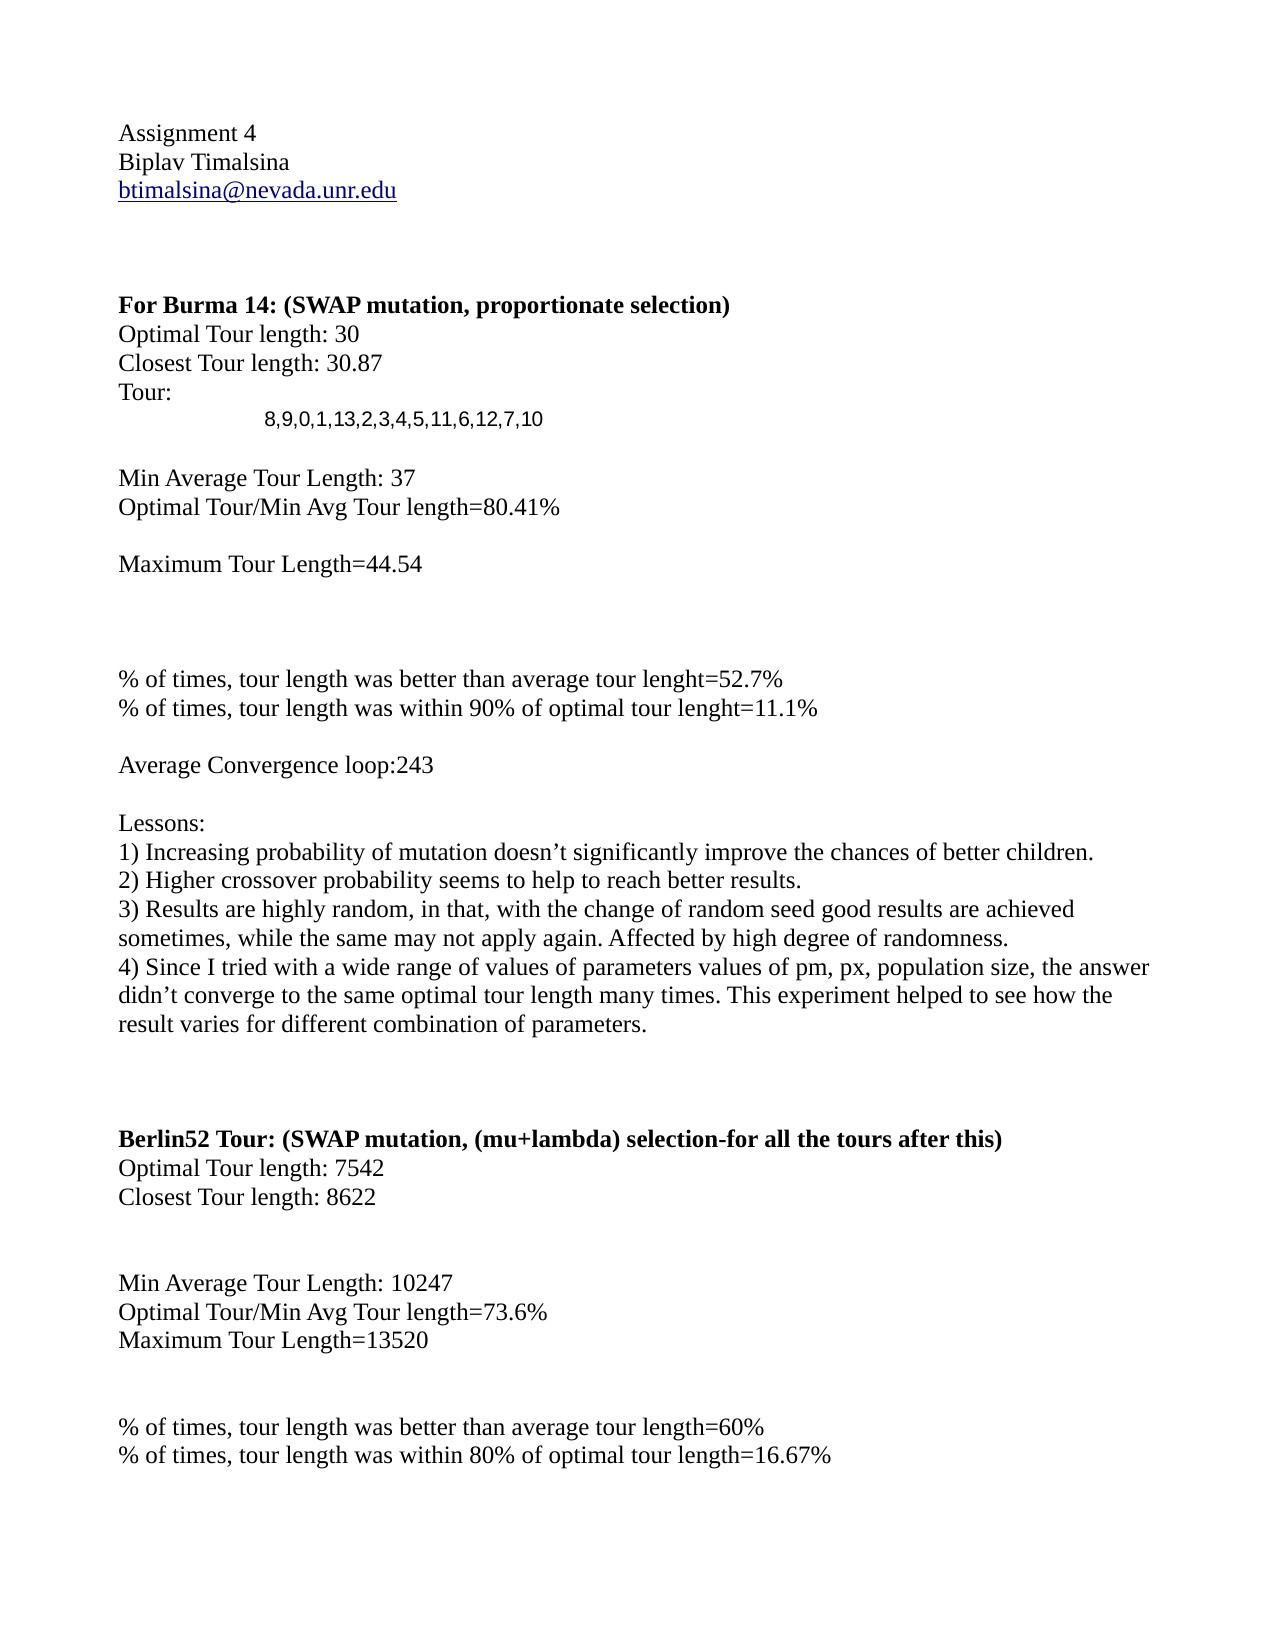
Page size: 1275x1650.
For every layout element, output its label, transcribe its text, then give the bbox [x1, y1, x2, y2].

text 3) Results are highly random, in that, with the change of random seed good results are achieved sometimes, while the same may not apply again. Affected by high degree of randomness. [118, 894, 1157, 952]
text Maximum Tour Length=44.54 [118, 549, 1157, 578]
text For Burma 14: (SWAP mutation, proportionate selection) [118, 291, 1157, 319]
text Optimal Tour length: 30 [118, 319, 1157, 348]
text Closest Tour length: 8622 [118, 1182, 1157, 1211]
text % of times, tour length was within 90% of optimal tour lenght=11.1% [118, 693, 1157, 722]
text 2) Higher crossover probability seems to help to reach better results. [118, 866, 1157, 894]
text Tour: [118, 377, 1157, 406]
text Biplav Timalsina [118, 147, 1157, 176]
text Optimal Tour/Min Avg Tour length=80.41% [118, 492, 1157, 521]
text Berlin52 Tour: (SWAP mutation, (mu+lambda) selection-for all the tours after this) [118, 1124, 1157, 1153]
text Min Average Tour Length: 37 [118, 463, 1157, 492]
text Optimal Tour length: 7542 [118, 1153, 1157, 1182]
text Maximum Tour Length=13520 [118, 1326, 1157, 1354]
text Closest Tour length: 30.87 [118, 348, 1157, 377]
text % of times, tour length was within 80% of optimal tour length=16.67% [118, 1441, 1157, 1469]
text 4) Since I tried with a wide range of values of parameters values of pm, px, population size, the answer didn’t converge to the same optimal tour length many times. This experiment helped to see how the result varies for different combination of parameters. [118, 952, 1157, 1038]
text 1) Increasing probability of mutation doesn’t significantly improve the chances of better children. [118, 837, 1157, 866]
text Average Convergence loop:243 [118, 751, 1157, 779]
text Lessons: [118, 808, 1157, 837]
text % of times, tour length was better than average tour length=60% [118, 1412, 1157, 1441]
text Optimal Tour/Min Avg Tour length=73.6% [118, 1297, 1157, 1326]
text % of times, tour length was better than average tour lenght=52.7% [118, 664, 1157, 693]
text Min Average Tour Length: 10247 [118, 1268, 1157, 1297]
text Assignment 4 [118, 118, 1157, 147]
text btimalsina@nevada.unr.edu [118, 176, 1157, 204]
